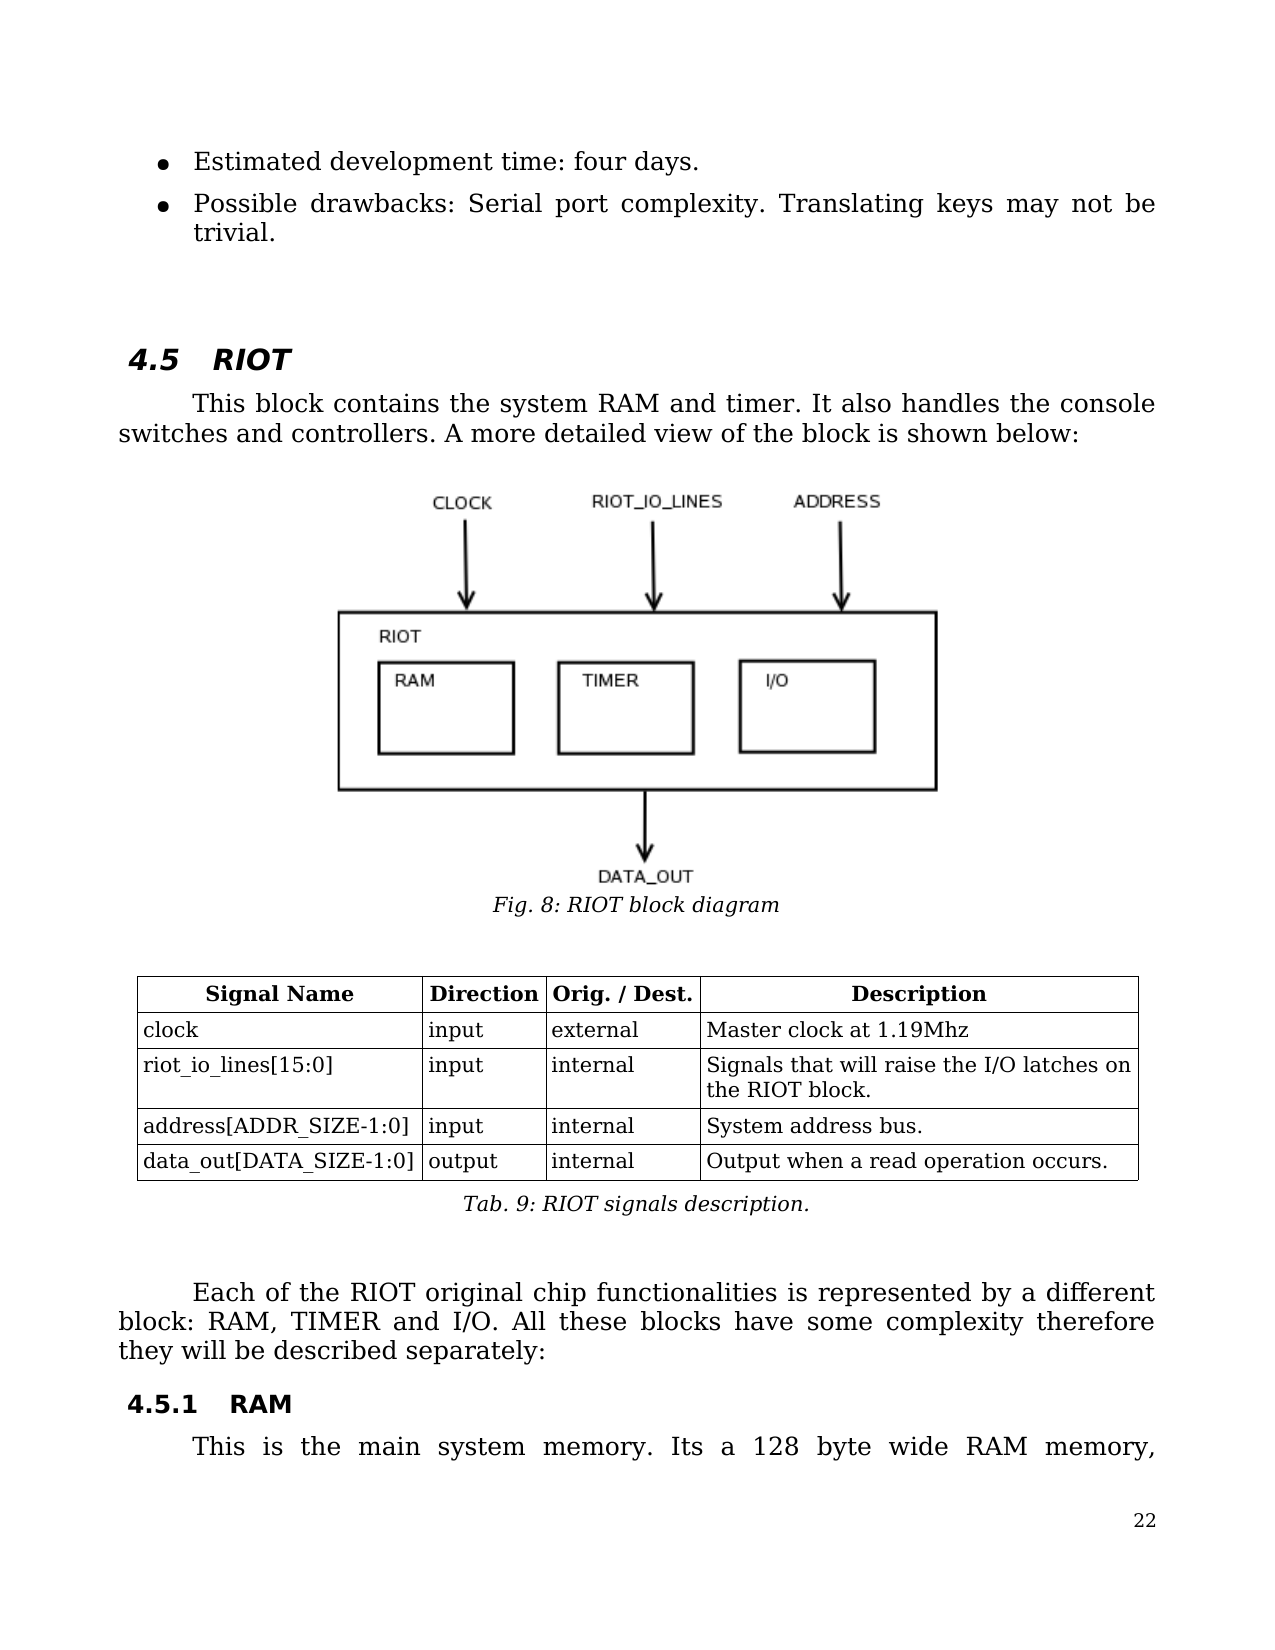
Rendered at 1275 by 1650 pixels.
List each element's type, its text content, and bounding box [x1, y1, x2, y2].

text Each of the RIOT original chip functionalities is represented by a different block: RAM, TIMER and I/O. All these blocks have some complexity therefore they will be described separately: [118, 1278, 1157, 1366]
table_cell internal [547, 1049, 700, 1108]
subtitle RIOT [118, 343, 1157, 377]
table_cell external [547, 1013, 700, 1048]
table_cell input [423, 1049, 546, 1108]
table_cell System address bus. [701, 1109, 1138, 1144]
table_header Signal Name [138, 977, 422, 1012]
table_cell address[ADDR_SIZE-1:0] [138, 1109, 422, 1144]
table_header Orig. / Dest. [547, 977, 700, 1012]
list Possible drawbacks: Serial port complexity. Translating keys may not be trivial. [156, 189, 1157, 247]
table_cell internal [547, 1109, 700, 1144]
picture [337, 489, 938, 894]
table_cell riot_io_lines[15:0] [138, 1049, 422, 1108]
table_cell internal [547, 1145, 700, 1179]
table_cell input [423, 1013, 546, 1048]
text Tab. 9: RIOT signals description. [118, 1192, 1157, 1216]
table_cell Output when a read operation occurs. [701, 1145, 1138, 1179]
text Fig. 8: RIOT block diagram [337, 894, 937, 917]
table_cell clock [138, 1013, 422, 1048]
table_cell Signals that will raise the I/O latches on the RIOT block. [701, 1049, 1138, 1108]
text This block contains the system RAM and timer. It also handles the console switches and controllers. A more detailed view of the block is shown below: [118, 389, 1157, 448]
table_cell output [423, 1145, 546, 1179]
text This is the main system memory. Its a 128 byte wide RAM memory, [118, 1432, 1157, 1461]
list Estimated development time: four days. [156, 147, 1157, 176]
table_header Direction [423, 977, 546, 1012]
table_cell input [423, 1109, 546, 1144]
table_cell Master clock at 1.19Mhz [701, 1013, 1138, 1048]
table_header Description [701, 977, 1138, 1012]
subtitle RAM [118, 1391, 1157, 1420]
table_cell data_out[DATA_SIZE-1:0] [138, 1145, 422, 1179]
